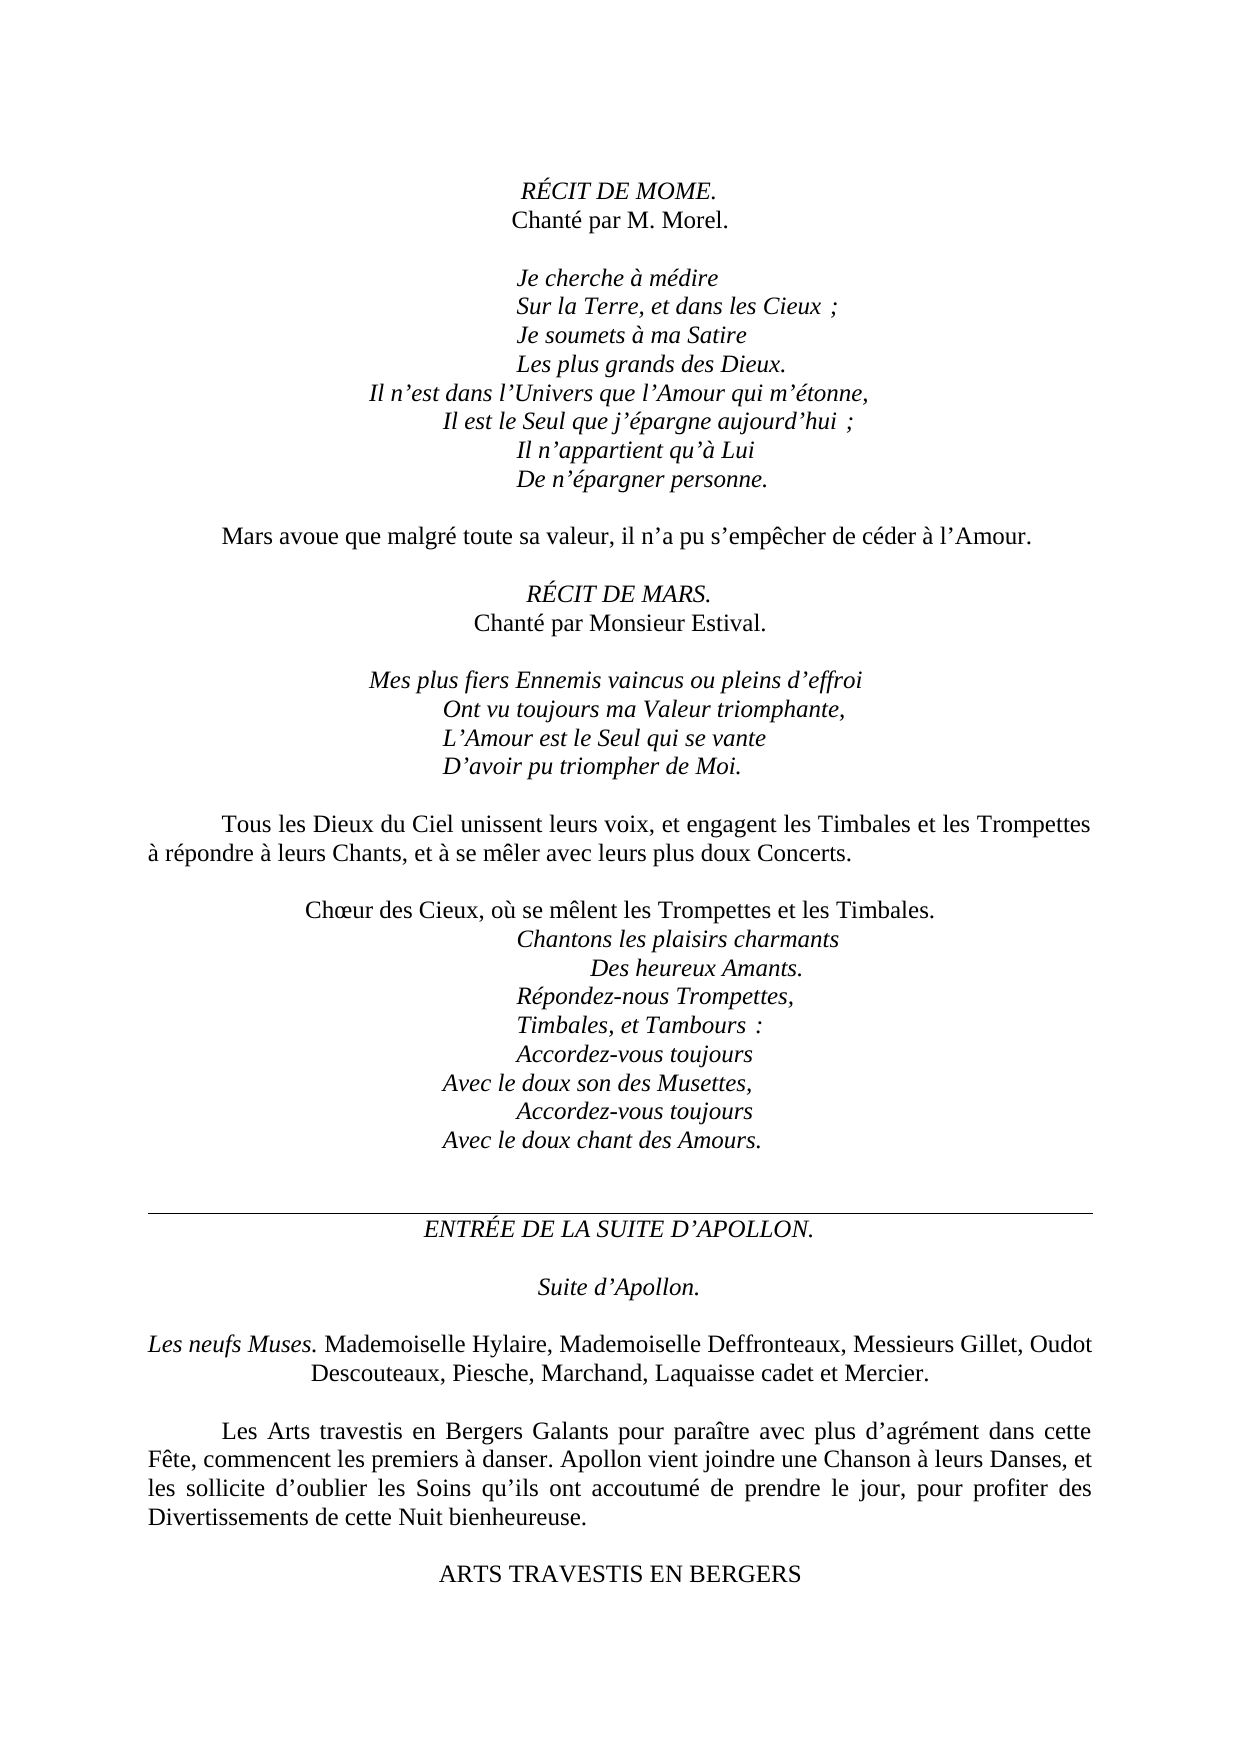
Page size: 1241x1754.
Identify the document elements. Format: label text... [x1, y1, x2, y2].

text Ont vu toujours ma Valeur triomphante, [369, 694, 1093, 723]
text Il n’appartient qu’à Lui [516, 435, 1093, 464]
text Timbales, et Tambours : [443, 1010, 1093, 1039]
text De n’épargner personne. [516, 464, 1093, 493]
text Accordez-vous toujours [443, 1039, 1093, 1068]
text D’avoir pu triompher de Moi. [369, 751, 1093, 780]
text RÉCIT DE MARS. [148, 579, 1093, 608]
text Il n’est dans l’Univers que l’Amour qui m’étonne, [369, 378, 1093, 406]
text Chanté par Monsieur Estival. [148, 608, 1093, 636]
text Les neufs Muses. Mademoiselle Hylaire, Mademoiselle Deffronteaux, Messieurs Gillet, Oudot Descouteaux, Piesche, Marchand, Laquaisse cadet et Mercier. [148, 1329, 1093, 1387]
text Tous les Dieux du Ciel unissent leurs voix, et engagent les Timbales et les Trompettes à répondre à leurs Chants, et à se mêler avec leurs plus doux Concerts. [148, 809, 1093, 866]
text Avec le doux son des Musettes, [369, 1068, 1093, 1096]
text Sur la Terre, et dans les Cieux ; [516, 291, 1093, 320]
text Je cherche à médire [516, 263, 1093, 291]
text RÉCIT DE MOME. [148, 176, 1093, 205]
text Des heureux Amants. [516, 953, 1093, 981]
text Accordez-vous toujours [443, 1096, 1093, 1125]
text Les Arts travestis en Bergers Galants pour paraître avec plus d’agrément dans cette Fête, commencent les premiers à danser. Apollon vient joindre une Chanson à leurs Danses, et les sollicite d’oublier les Soins qu’ils ont accoutumé de prendre le jour, pour profiter des Divertissements de cette Nuit bienheureuse. [148, 1416, 1093, 1531]
text Répondez-nous Trompettes, [443, 981, 1093, 1010]
text Chœur des Cieux, où se mêlent les Trompettes et les Timbales. [148, 895, 1093, 924]
text Mars avoue que malgré toute sa valeur, il n’a pu s’empêcher de céder à l’Amour. [148, 521, 1093, 550]
text ENTRÉE DE LA SUITE D’APOLLON. [148, 1214, 1093, 1243]
text ARTS TRAVESTIS EN BERGERS [148, 1559, 1093, 1588]
text Suite d’Apollon. [148, 1272, 1093, 1301]
text Chanté par M. Morel. [148, 205, 1093, 234]
text Je soumets à ma Satire [516, 320, 1093, 349]
text Mes plus fiers Ennemis vaincus ou pleins d’effroi [369, 665, 1093, 694]
text L’Amour est le Seul qui se vante [369, 723, 1093, 751]
text Avec le doux chant des Amours. [369, 1125, 1093, 1154]
text Chantons les plaisirs charmants [443, 924, 1093, 953]
text Il est le Seul que j’épargne aujourd’hui ; [369, 406, 1093, 435]
text Les plus grands des Dieux. [516, 349, 1093, 378]
